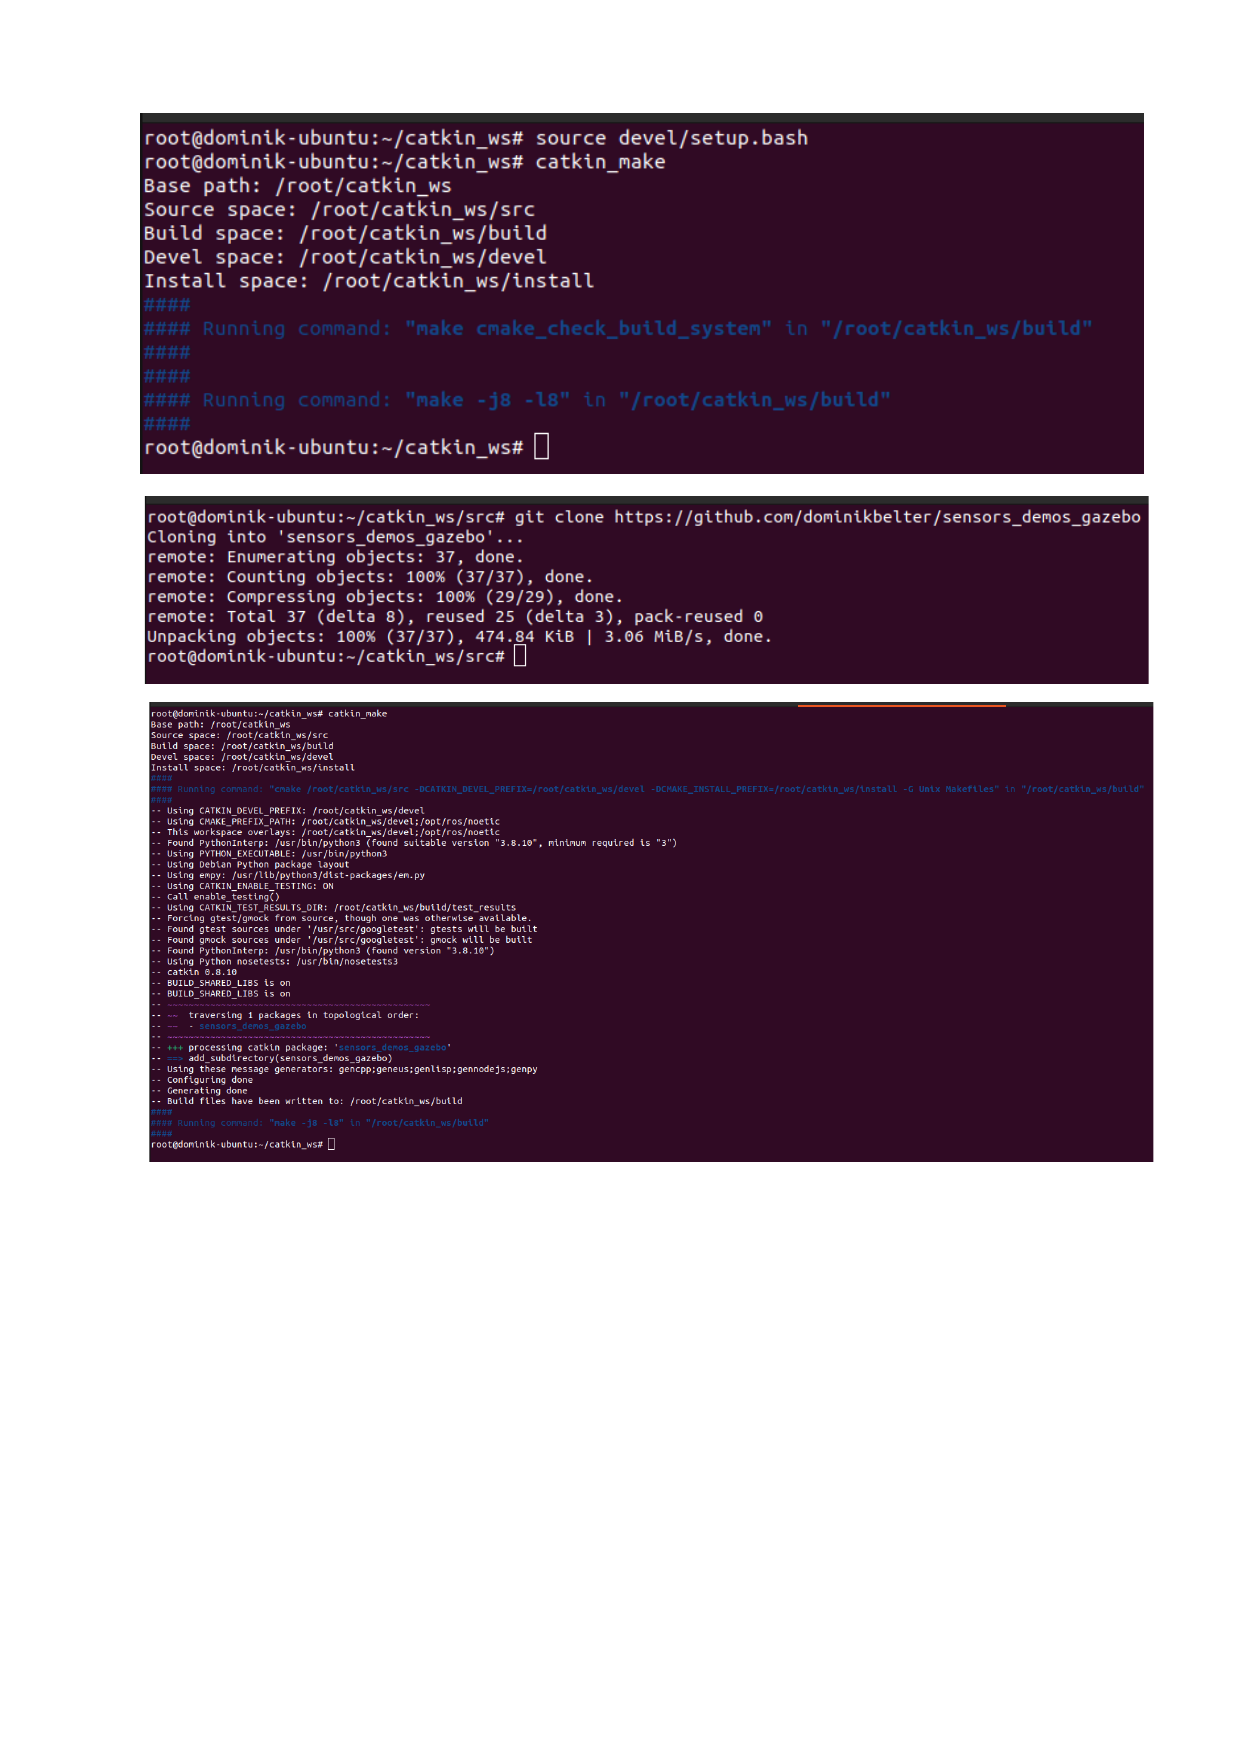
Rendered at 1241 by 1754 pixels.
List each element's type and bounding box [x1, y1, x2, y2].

picture [149, 702, 1154, 1162]
picture [144, 496, 1149, 684]
picture [140, 113, 1144, 474]
